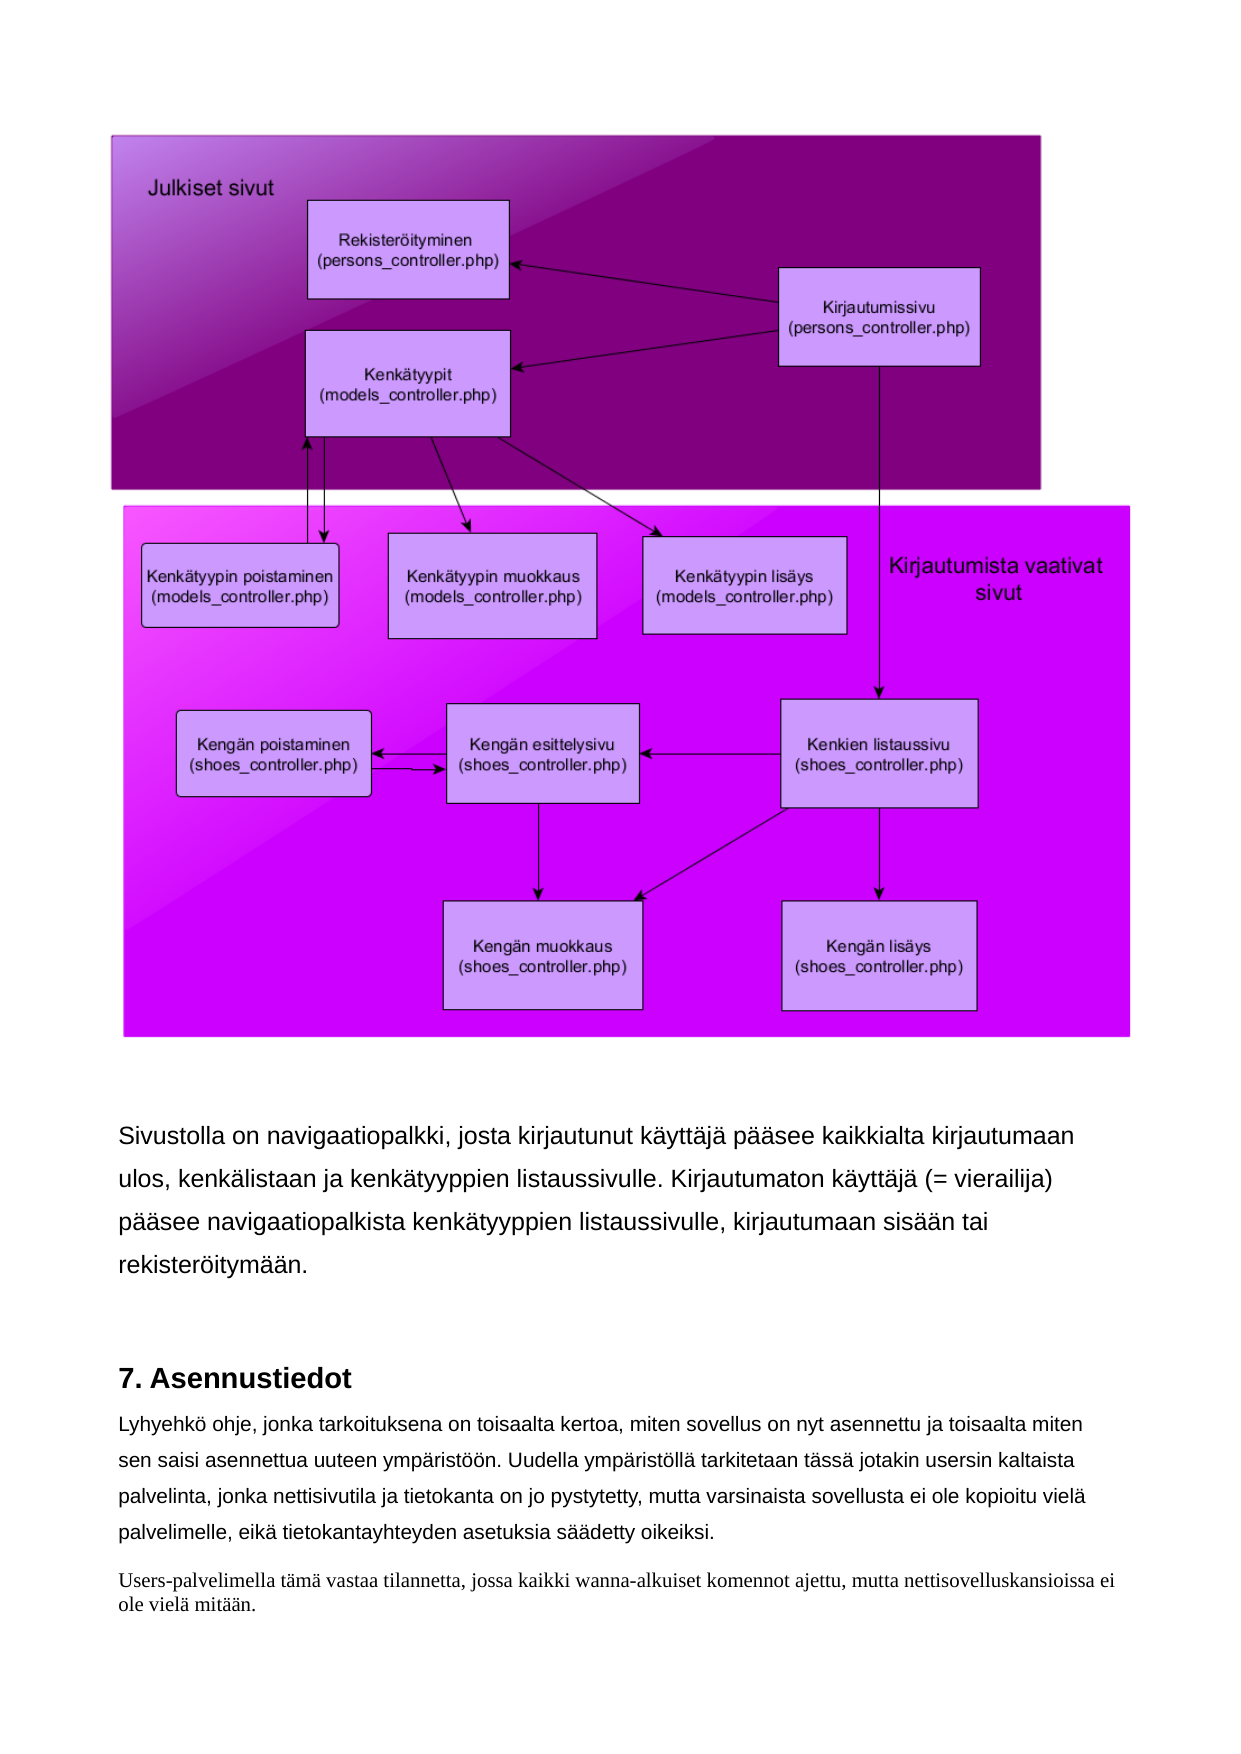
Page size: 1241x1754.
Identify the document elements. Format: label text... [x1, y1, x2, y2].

text Users-palvelimella tämä vastaa tilannetta, jossa kaikki wanna-alkuiset komennot ajettu, mutta nettisovelluskansioissa ei ole vielä mitään. [118, 1568, 1122, 1616]
picture [94, 118, 1147, 1054]
text 7. Asennustiedot [118, 1361, 1122, 1395]
text Lyhyehkö ohje, jonka tarkoituksena on toisaalta kertoa, miten sovellus on nyt asennettu ja toisaalta miten sen saisi asennettua uuteen ympäristöön. Uudella ympäristöllä tarkitetaan tässä jotakin usersin kaltaista palvelinta, jonka nettisivutila ja tietokanta on jo pystytetty, mutta varsinaista sovellusta ei ole kopioitu vielä palvelimelle, eikä tietokantayhteyden asetuksia säädetty oikeiksi. [118, 1412, 1122, 1543]
text Sivustolla on navigaatiopalkki, josta kirjautunut käyttäjä pääsee kaikkialta kirjautumaan ulos, kenkälistaan ja kenkätyyppien listaussivulle. Kirjautumaton käyttäjä (= vierailija) pääsee navigaatiopalkista kenkätyyppien listaussivulle, kirjautumaan sisään tai rekisteröitymään. [118, 1121, 1122, 1279]
